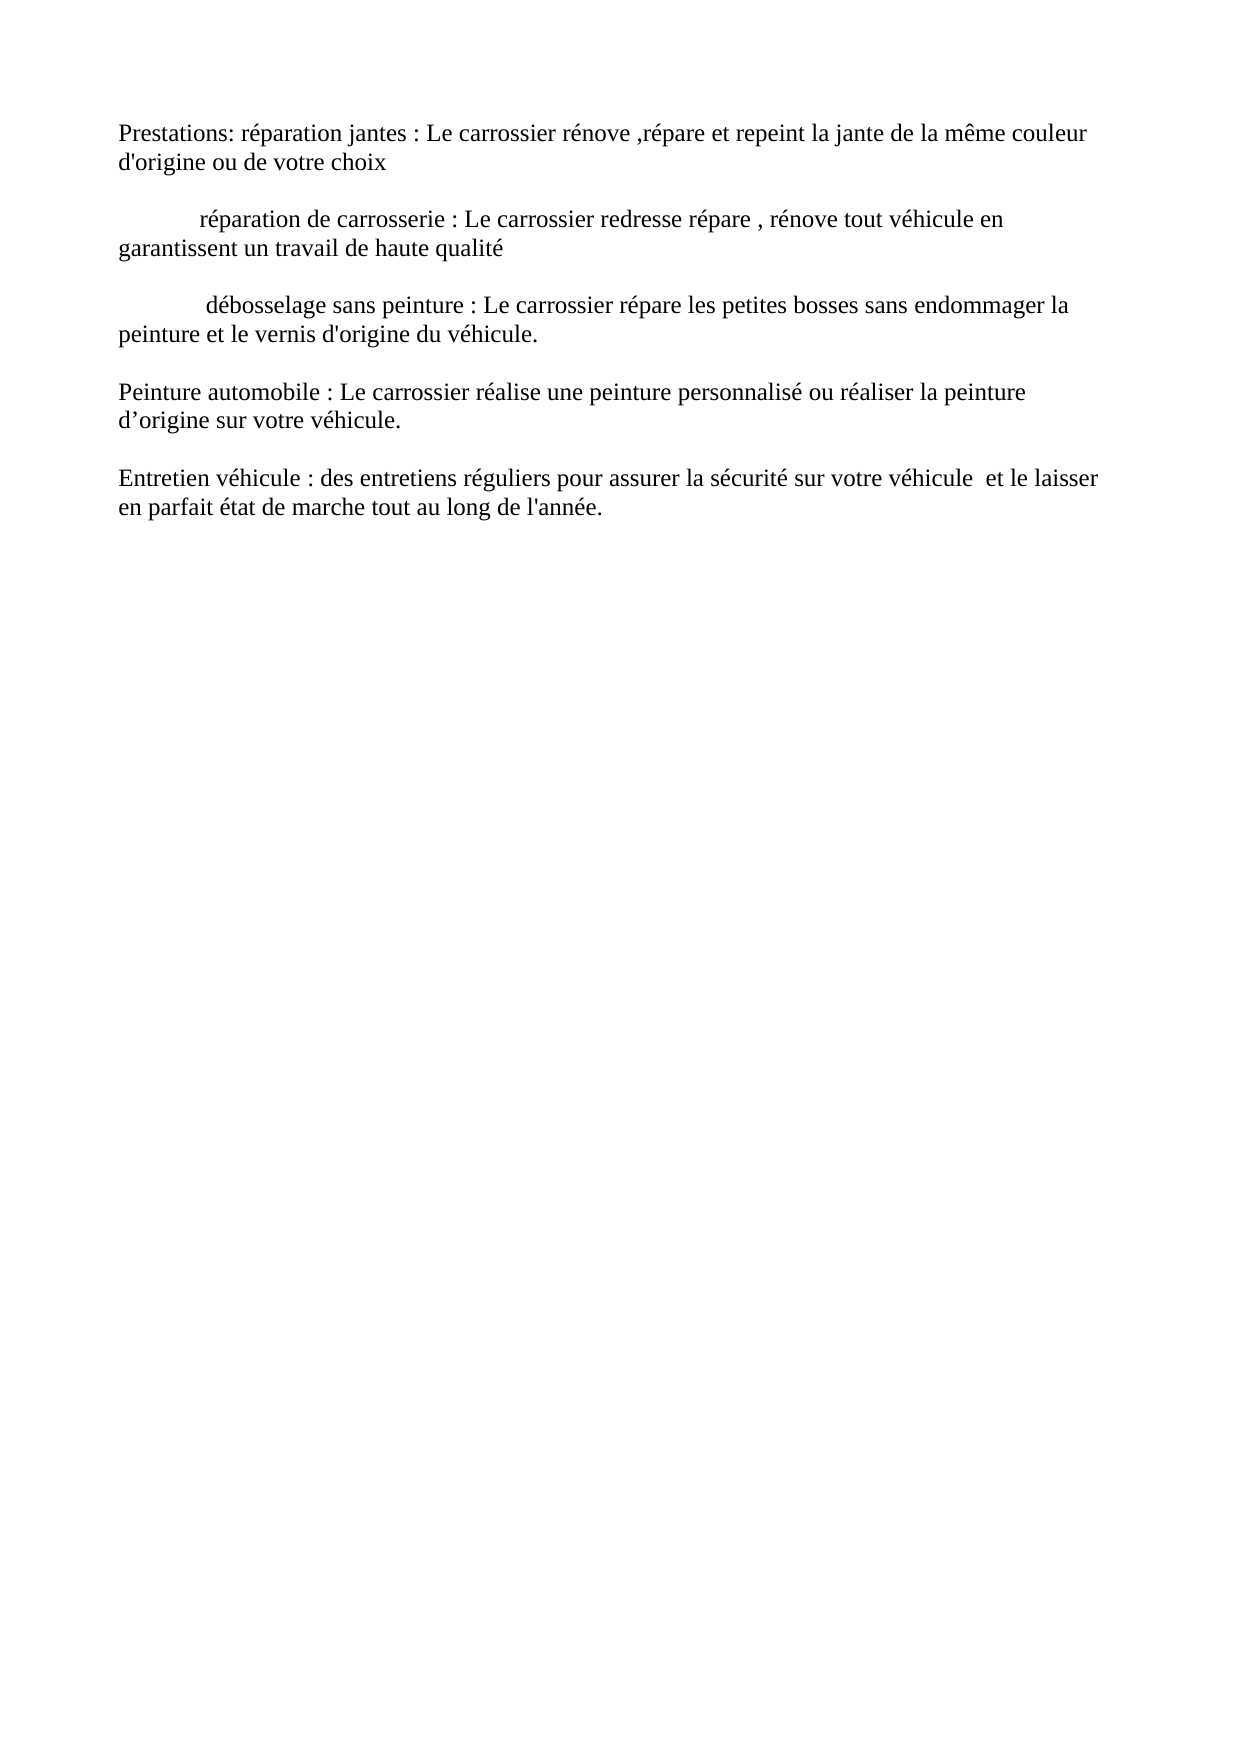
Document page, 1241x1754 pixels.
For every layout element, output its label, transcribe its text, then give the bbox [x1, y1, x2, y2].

text réparation de carrosserie : Le carrossier redresse répare , rénove tout véhicule en garantissent un travail de haute qualité [118, 204, 1122, 262]
text Entretien véhicule : des entretiens réguliers pour assurer la sécurité sur votre véhicule et le laisser en parfait état de marche tout au long de l'année. [118, 463, 1122, 521]
text Peinture automobile : Le carrossier réalise une peinture personnalisé ou réaliser la peinture d’origine sur votre véhicule. [118, 377, 1122, 434]
text Prestations: réparation jantes : Le carrossier rénove ,répare et repeint la jante de la même couleur d'origine ou de votre choix [118, 118, 1122, 176]
text débosselage sans peinture : Le carrossier répare les petites bosses sans endommager la peinture et le vernis d'origine du véhicule. [118, 291, 1122, 348]
